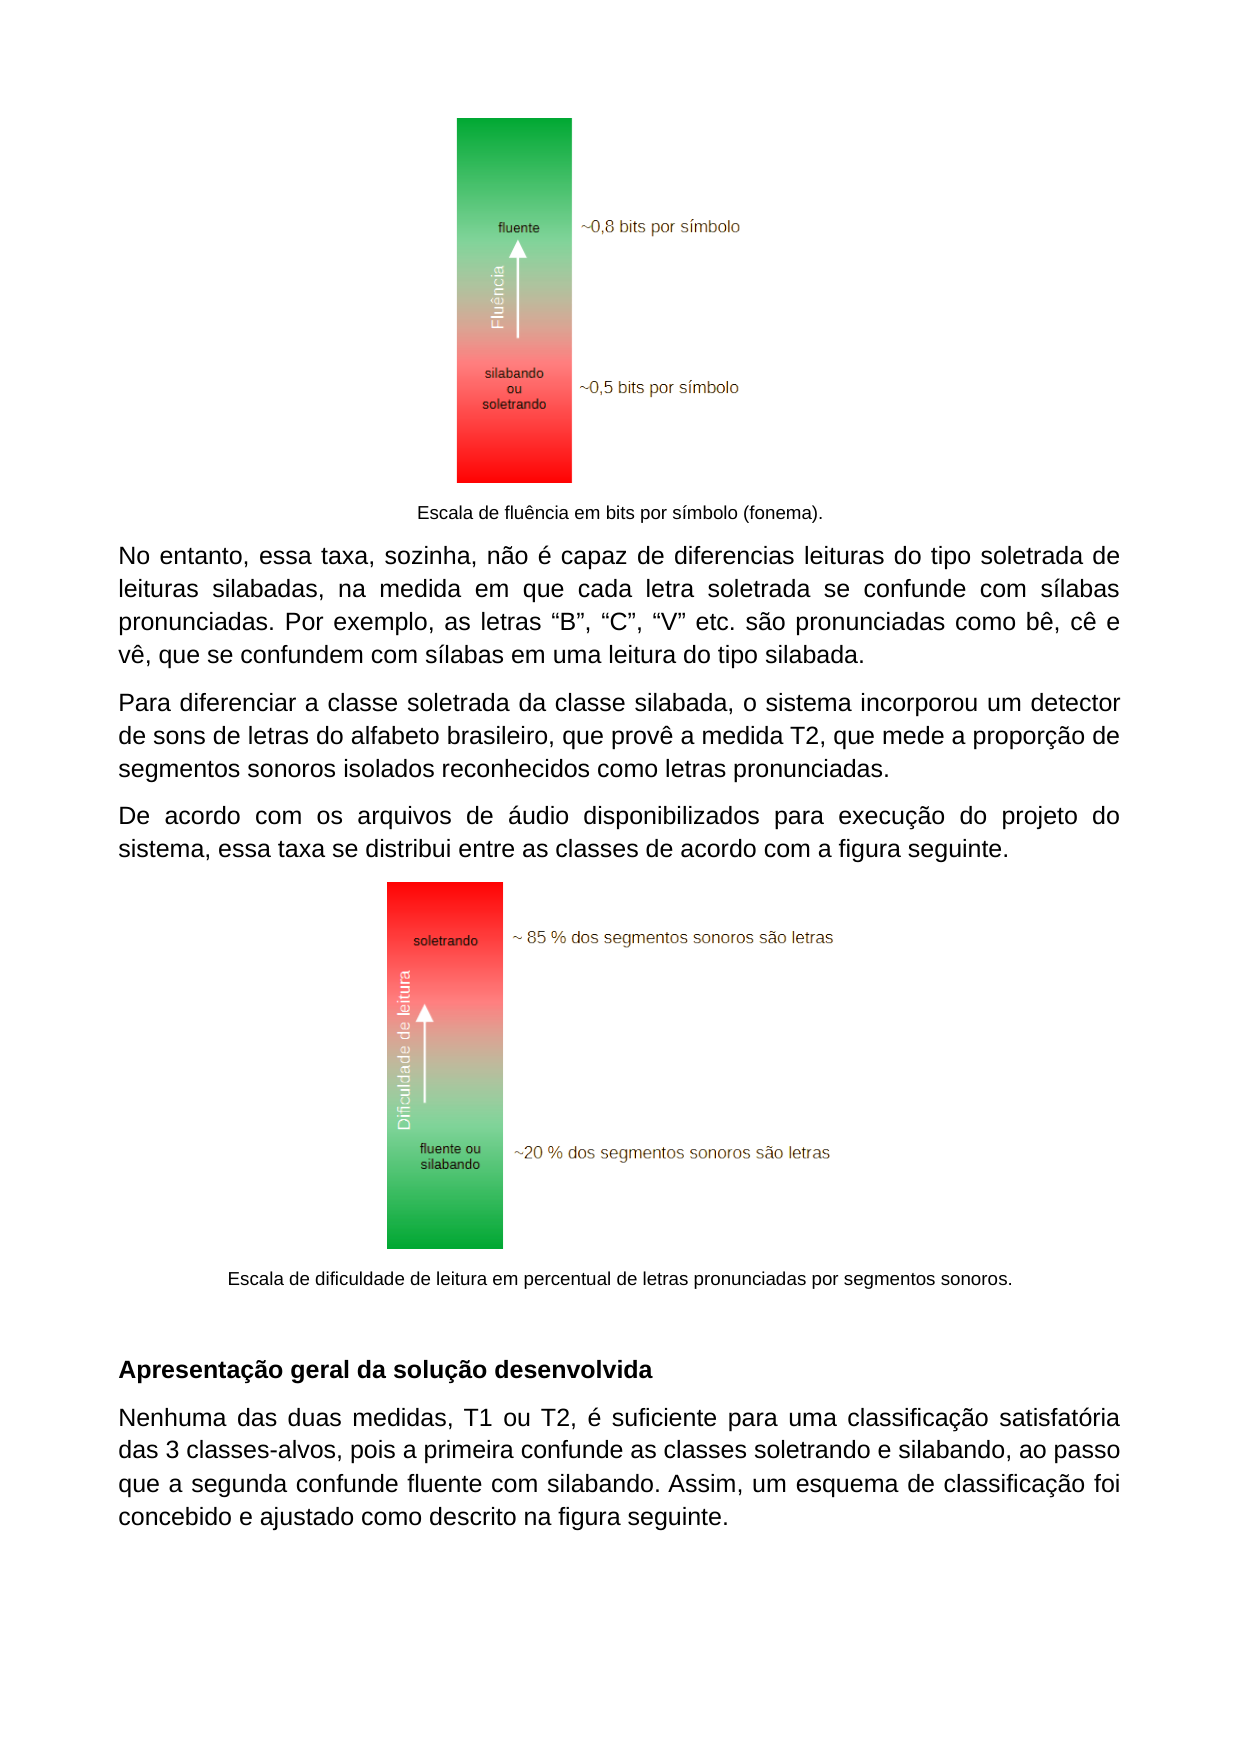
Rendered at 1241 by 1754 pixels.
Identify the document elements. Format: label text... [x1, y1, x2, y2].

picture [456, 118, 784, 483]
text Para diferenciar a classe soletrada da classe silabada, o sistema incorporou um detector de sons de letras do alfabeto brasileiro, que provê a medida T2, que mede a proporção de segmentos sonoros isolados reconhecidos como letras pronunciadas. [118, 688, 1122, 782]
text Nenhuma das duas medidas, T1 ou T2, é suficiente para uma classificação satisfatória das 3 classes-alvos, pois a primeira confunde as classes soletrando e silabando, ao passo que a segunda confunde fluente com silabando. Assim, um esquema de classificação foi concebido e ajustado como descrito na figura seguinte. [118, 1402, 1122, 1530]
text Escala de fluência em bits por símbolo (fonema). [118, 502, 1122, 523]
picture [387, 882, 854, 1249]
text Apresentação geral da solução desenvolvida [118, 1355, 1122, 1384]
text No entanto, essa taxa, sozinha, não é capaz de diferencias leituras do tipo soletrada de leituras silabadas, na medida em que cada letra soletrada se confunde com sílabas pronunciadas. Por exemplo, as letras “B”, “C”, “V” etc. são pronunciadas como bê, cê e vê, que se confundem com sílabas em uma leitura do tipo silabada. [118, 541, 1122, 669]
text De acordo com os arquivos de áudio disponibilizados para execução do projeto do sistema, essa taxa se distribui entre as classes de acordo com a figura seguinte. [118, 801, 1122, 863]
text Escala de dificuldade de leitura em percentual de letras pronunciadas por segmentos sonoros. [118, 1268, 1122, 1289]
